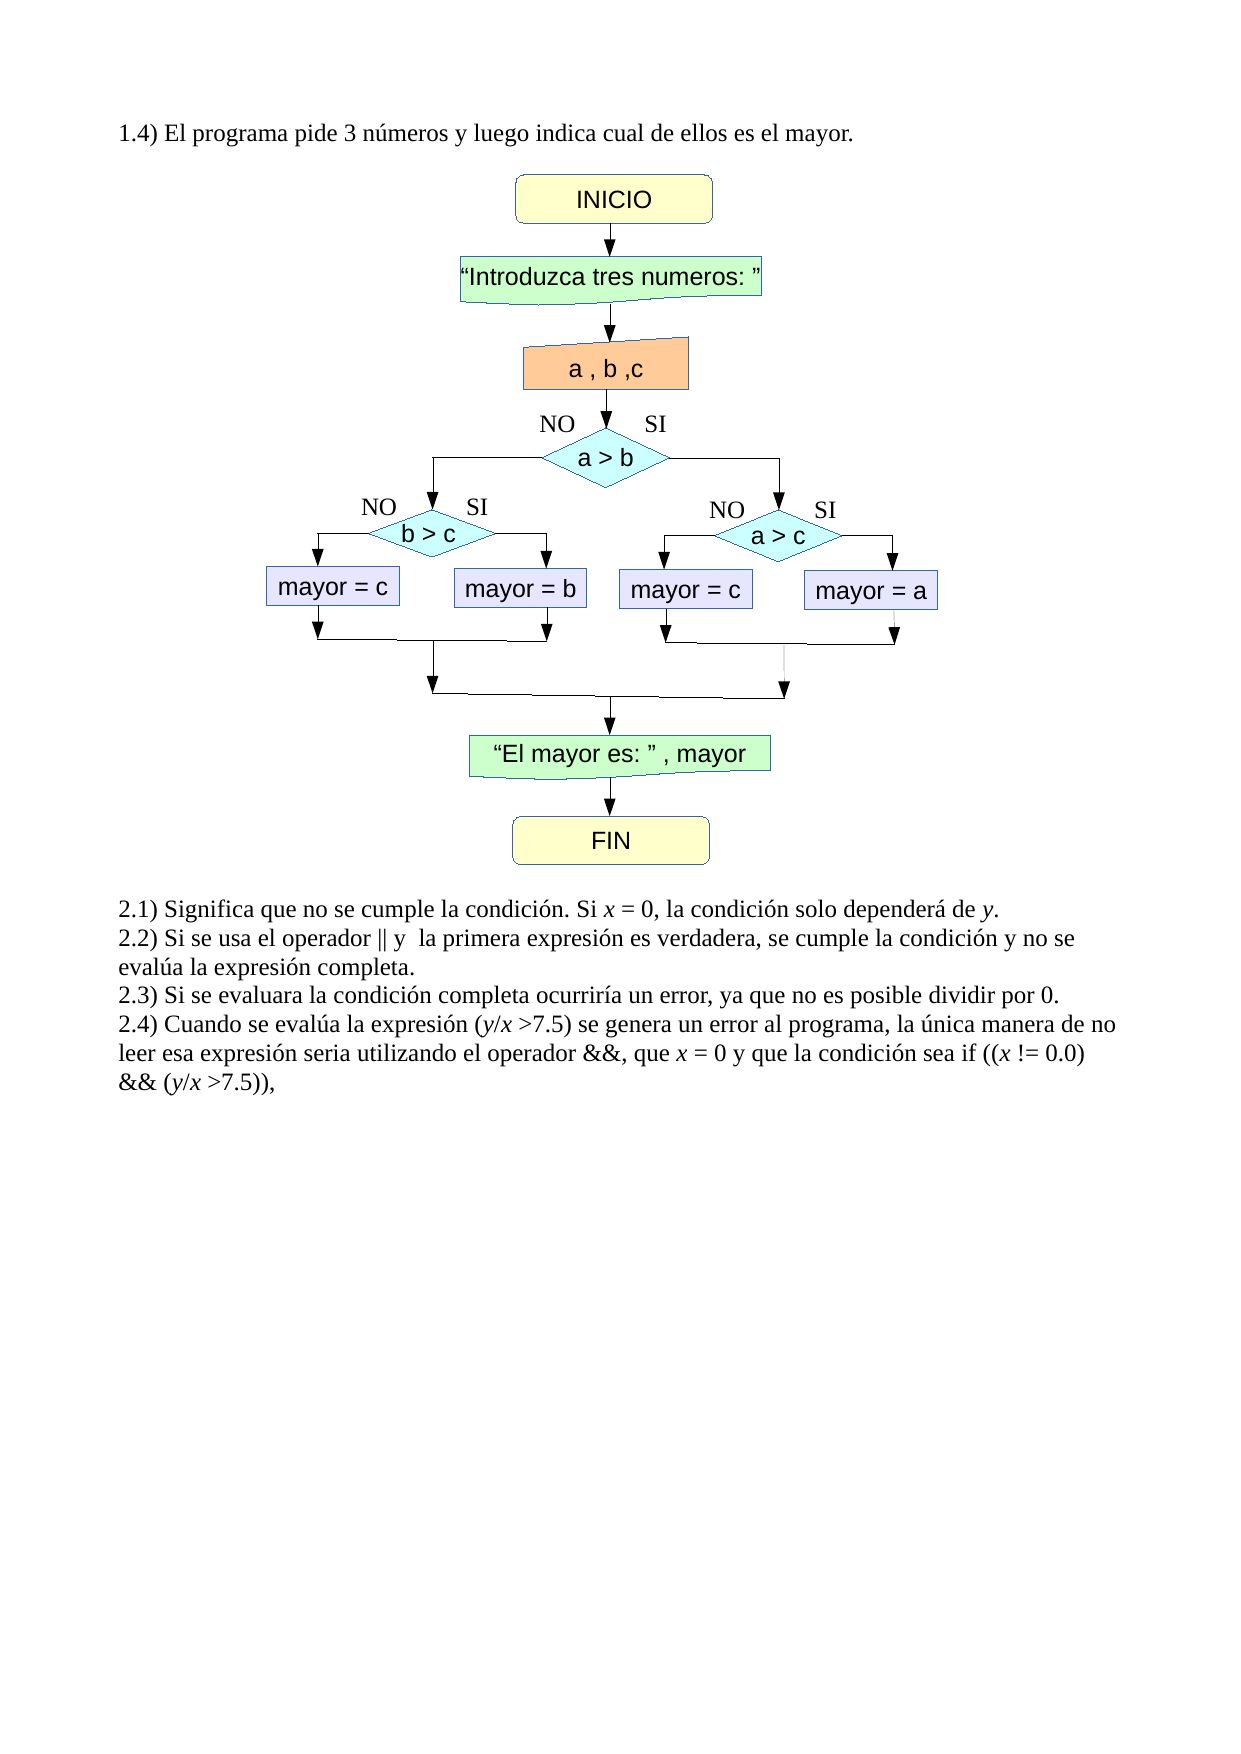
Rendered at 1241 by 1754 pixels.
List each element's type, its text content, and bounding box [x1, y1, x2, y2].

text 2.3) Si se evaluara la condición completa ocurriría un error, ya que no es posible dividir por 0. [118, 981, 1122, 1009]
text 2.4) Cuando se evalúa la expresión (y/x >7.5) se genera un error al programa, la única manera de no leer esa expresión seria utilizando el operador &&, que x = 0 y que la condición sea if ((x != 0.0) && (y/x >7.5)), [118, 1009, 1122, 1096]
text 2.2) Si se usa el operador || y la primera expresión es verdadera, se cumple la condición y no se evalúa la expresión completa. [118, 923, 1122, 981]
text 1.4) El programa pide 3 números y luego indica cual de ellos es el mayor. [118, 118, 1122, 147]
text 2.1) Significa que no se cumple la condición. Si x = 0, la condición solo dependerá de y. [118, 894, 1122, 923]
